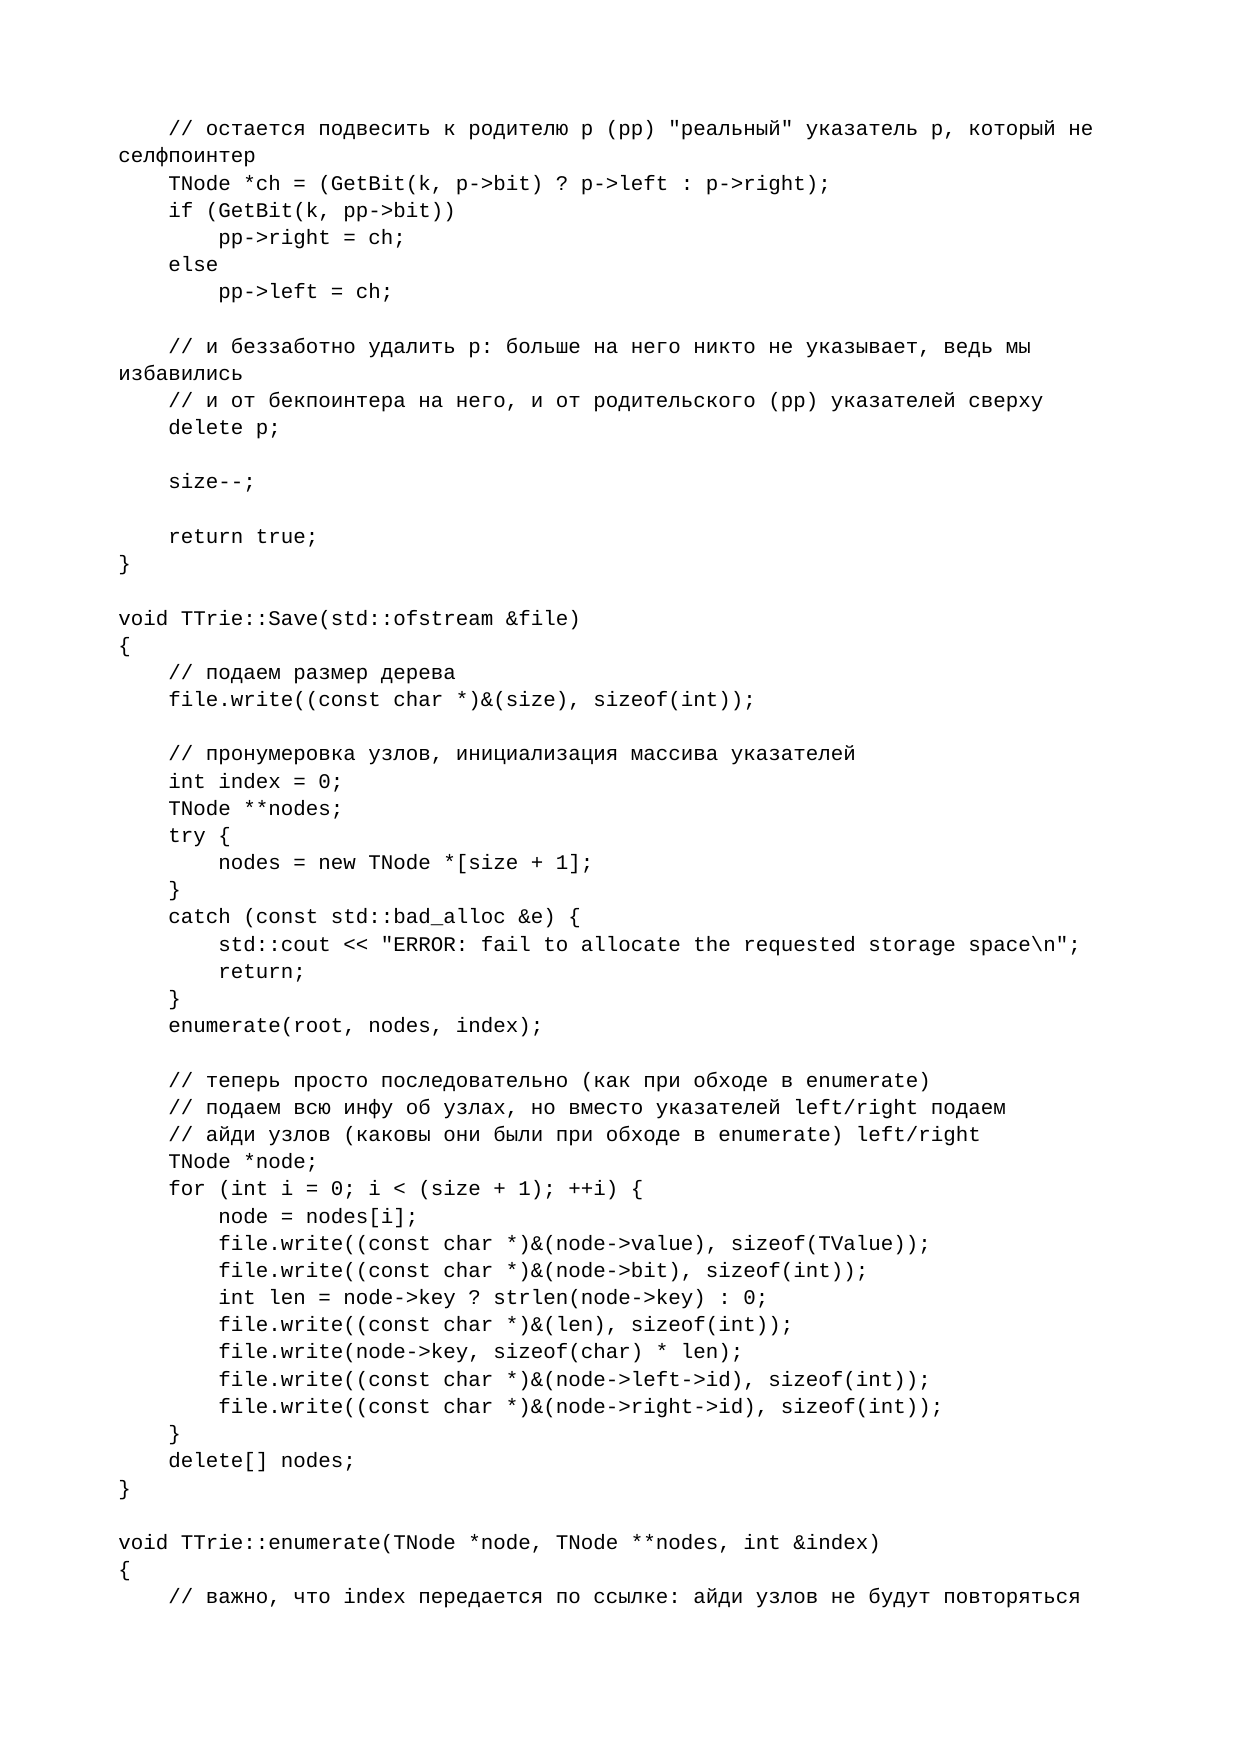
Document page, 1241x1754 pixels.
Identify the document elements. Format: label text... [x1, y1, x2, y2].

text } [118, 1477, 1122, 1501]
text TNode *node; [118, 1151, 1122, 1175]
text file.write((const char *)&(len), sizeof(int)); [118, 1314, 1122, 1338]
text { [118, 1559, 1122, 1583]
text int index = 0; [118, 771, 1122, 794]
text void TTrie::enumerate(TNode *node, TNode **nodes, int &index) [118, 1532, 1122, 1556]
text if (GetBit(k, pp->bit)) [118, 200, 1122, 223]
text } [118, 988, 1122, 1012]
text delete p; [118, 417, 1122, 441]
text file.write((const char *)&(node->value), sizeof(TValue)); [118, 1233, 1122, 1256]
text return; [118, 961, 1122, 984]
text // важно, что index передается по ссылке: айди узлов не будут повторяться [118, 1586, 1122, 1610]
text file.write((const char *)&(node->bit), sizeof(int)); [118, 1260, 1122, 1284]
text file.write((const char *)&(node->right->id), sizeof(int)); [118, 1396, 1122, 1419]
text file.write((const char *)&(node->left->id), sizeof(int)); [118, 1369, 1122, 1392]
text nodes = new TNode *[size + 1]; [118, 852, 1122, 876]
text // подаем всю инфу об узлах, но вместо указателей left/right подаем [118, 1097, 1122, 1121]
text } [118, 1423, 1122, 1447]
text file.write((const char *)&(size), sizeof(int)); [118, 689, 1122, 713]
text TNode **nodes; [118, 798, 1122, 821]
text return true; [118, 526, 1122, 549]
text // остается подвесить к родителю p (pp) "реальный" указатель p, который не селфпоинтер [118, 118, 1122, 169]
text delete[] nodes; [118, 1450, 1122, 1474]
text for (int i = 0; i < (size + 1); ++i) { [118, 1178, 1122, 1202]
text catch (const std::bad_alloc &e) { [118, 907, 1122, 930]
text size--; [118, 472, 1122, 495]
text // и беззаботно удалить p: больше на него никто не указывает, ведь мы избавились [118, 336, 1122, 386]
text file.write(node->key, sizeof(char) * len); [118, 1342, 1122, 1365]
text // и от бекпоинтера на него, и от родительского (pp) указателей сверху [118, 390, 1122, 414]
text std::cout << "ERROR: fail to allocate the requested storage space\n"; [118, 934, 1122, 957]
text { [118, 635, 1122, 658]
text try { [118, 825, 1122, 849]
text // теперь просто последовательно (как при обходе в enumerate) [118, 1070, 1122, 1093]
text int len = node->key ? strlen(node->key) : 0; [118, 1287, 1122, 1311]
text } [118, 879, 1122, 903]
text pp->right = ch; [118, 227, 1122, 251]
text TNode *ch = (GetBit(k, p->bit) ? p->left : p->right); [118, 172, 1122, 196]
text // айди узлов (каковы они были при обходе в enumerate) left/right [118, 1124, 1122, 1148]
text node = nodes[i]; [118, 1206, 1122, 1229]
text // подаем размер дерева [118, 662, 1122, 686]
text // пронумеровка узлов, инициализация массива указателей [118, 743, 1122, 767]
text pp->left = ch; [118, 281, 1122, 305]
text else [118, 254, 1122, 278]
text void TTrie::Save(std::ofstream &file) [118, 607, 1122, 631]
text enumerate(root, nodes, index); [118, 1015, 1122, 1039]
text } [118, 553, 1122, 577]
